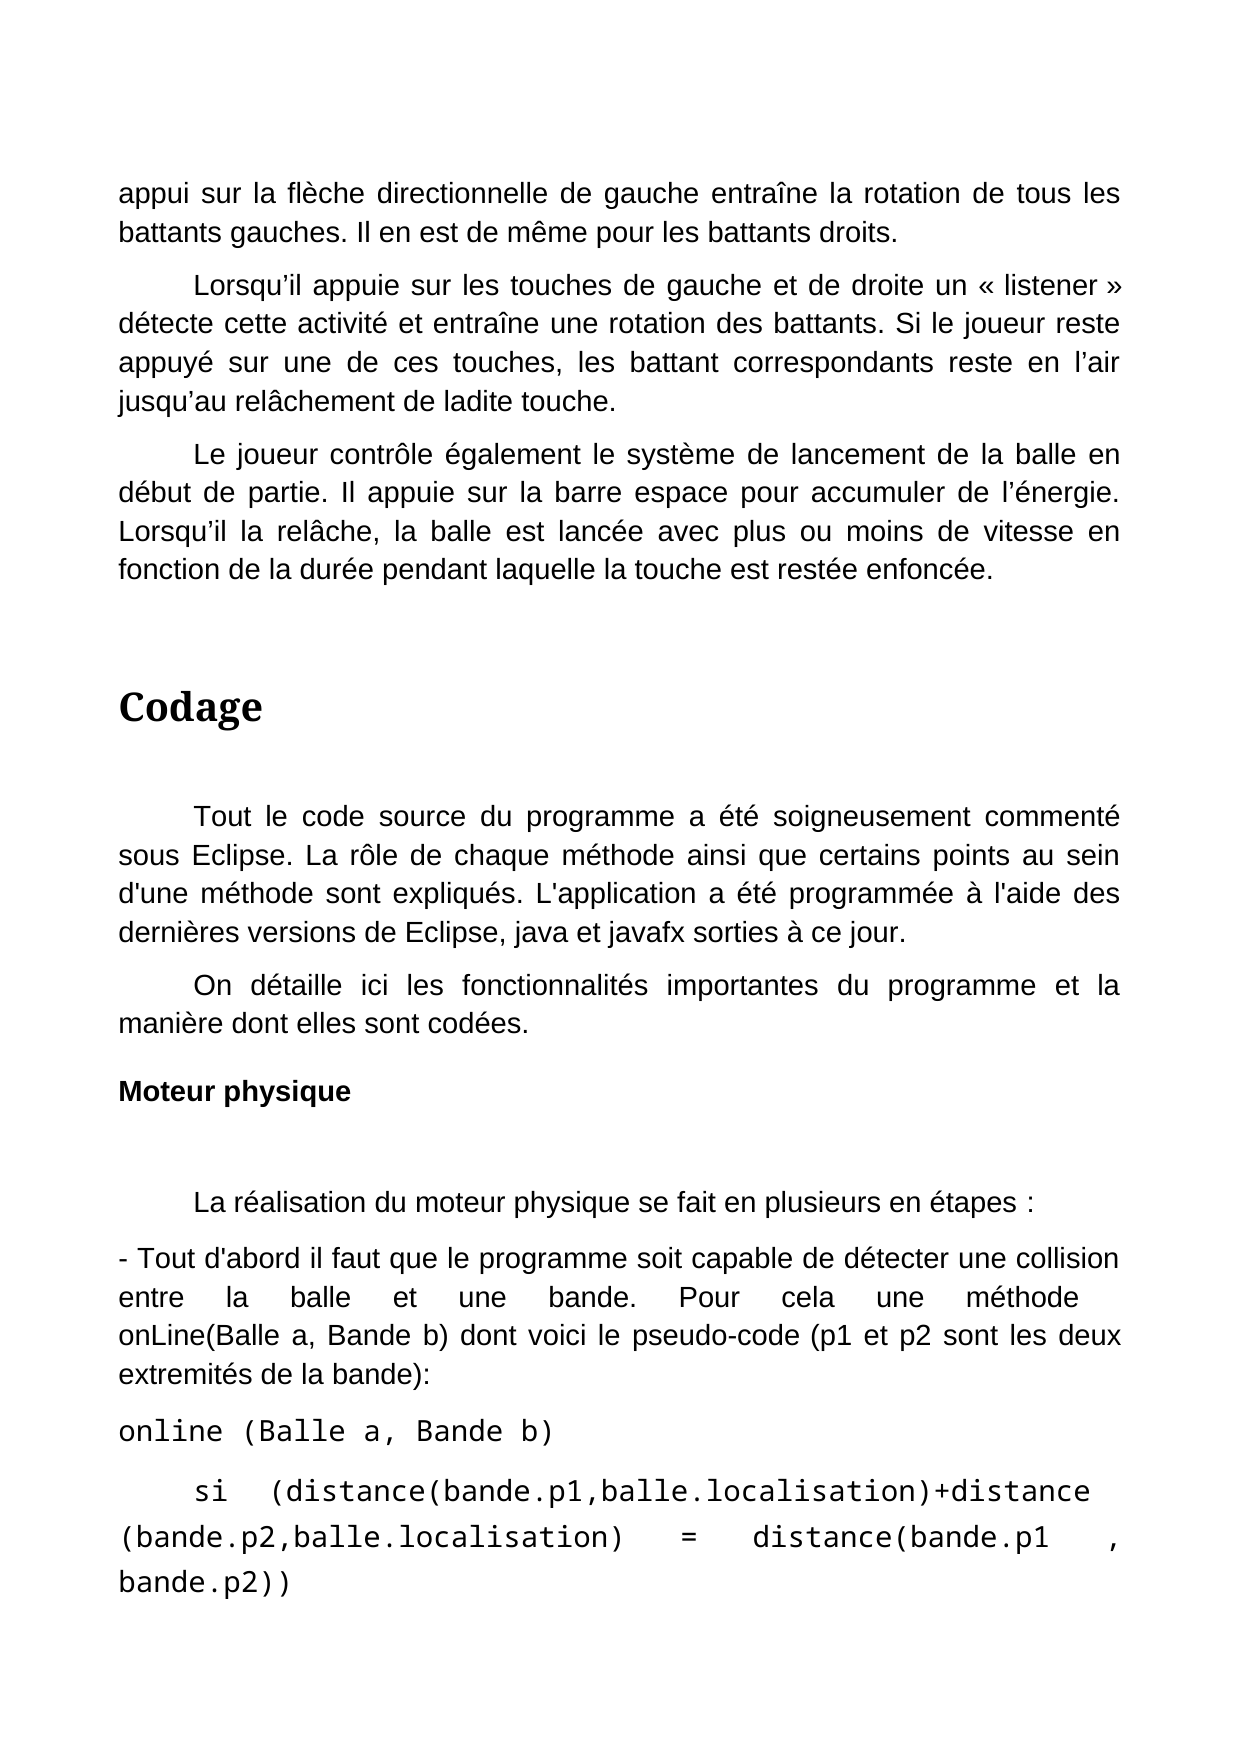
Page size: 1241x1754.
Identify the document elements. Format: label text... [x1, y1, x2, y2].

text online (Balle a, Bande b) [118, 1410, 1122, 1450]
subtitle Moteur physique [118, 1074, 1122, 1108]
text si (distance(bande.p1,balle.localisation)+distance (bande.p2,balle.localisation) = distance(bande.p1 , bande.p2)) [118, 1470, 1122, 1601]
text On détaille ici les fonctionnalités importantes du programme et la manière dont elles sont codées. [118, 968, 1122, 1040]
text Le joueur contrôle également le système de lancement de la balle en début de partie. Il appuie sur la barre espace pour accumuler de l’énergie. Lorsqu’il la relâche, la balle est lancée avec plus ou moins de vitesse en fonction de la durée pendant laquelle la touche est restée enfoncée. [118, 437, 1122, 586]
text Tout le code source du programme a été soigneusement commenté sous Eclipse. La rôle de chaque méthode ainsi que certains points au sein d'une méthode sont expliqués. L'application a été programmée à l'aide des dernières versions de Eclipse, java et javafx sorties à ce jour. [118, 799, 1122, 948]
subtitle Codage [118, 679, 1122, 733]
text La réalisation du moteur physique se fait en plusieurs en étapes : [118, 1181, 1122, 1221]
text - Tout d'abord il faut que le programme soit capable de détecter une collision entre la balle et une bande. Pour cela une méthode onLine(Balle a, Bande b) dont voici le pseudo-code (p1 et p2 sont les deux extremités de la bande): [118, 1241, 1122, 1390]
text Lorsqu’il appuie sur les touches de gauche et de droite un « listener » détecte cette activité et entraîne une rotation des battants. Si le joueur reste appuyé sur une de ces touches, les battant correspondants reste en l’air jusqu’au relâchement de ladite touche. [118, 268, 1122, 417]
text appui sur la flèche directionnelle de gauche entraîne la rotation de tous les battants gauches. Il en est de même pour les battants droits. [118, 176, 1122, 248]
